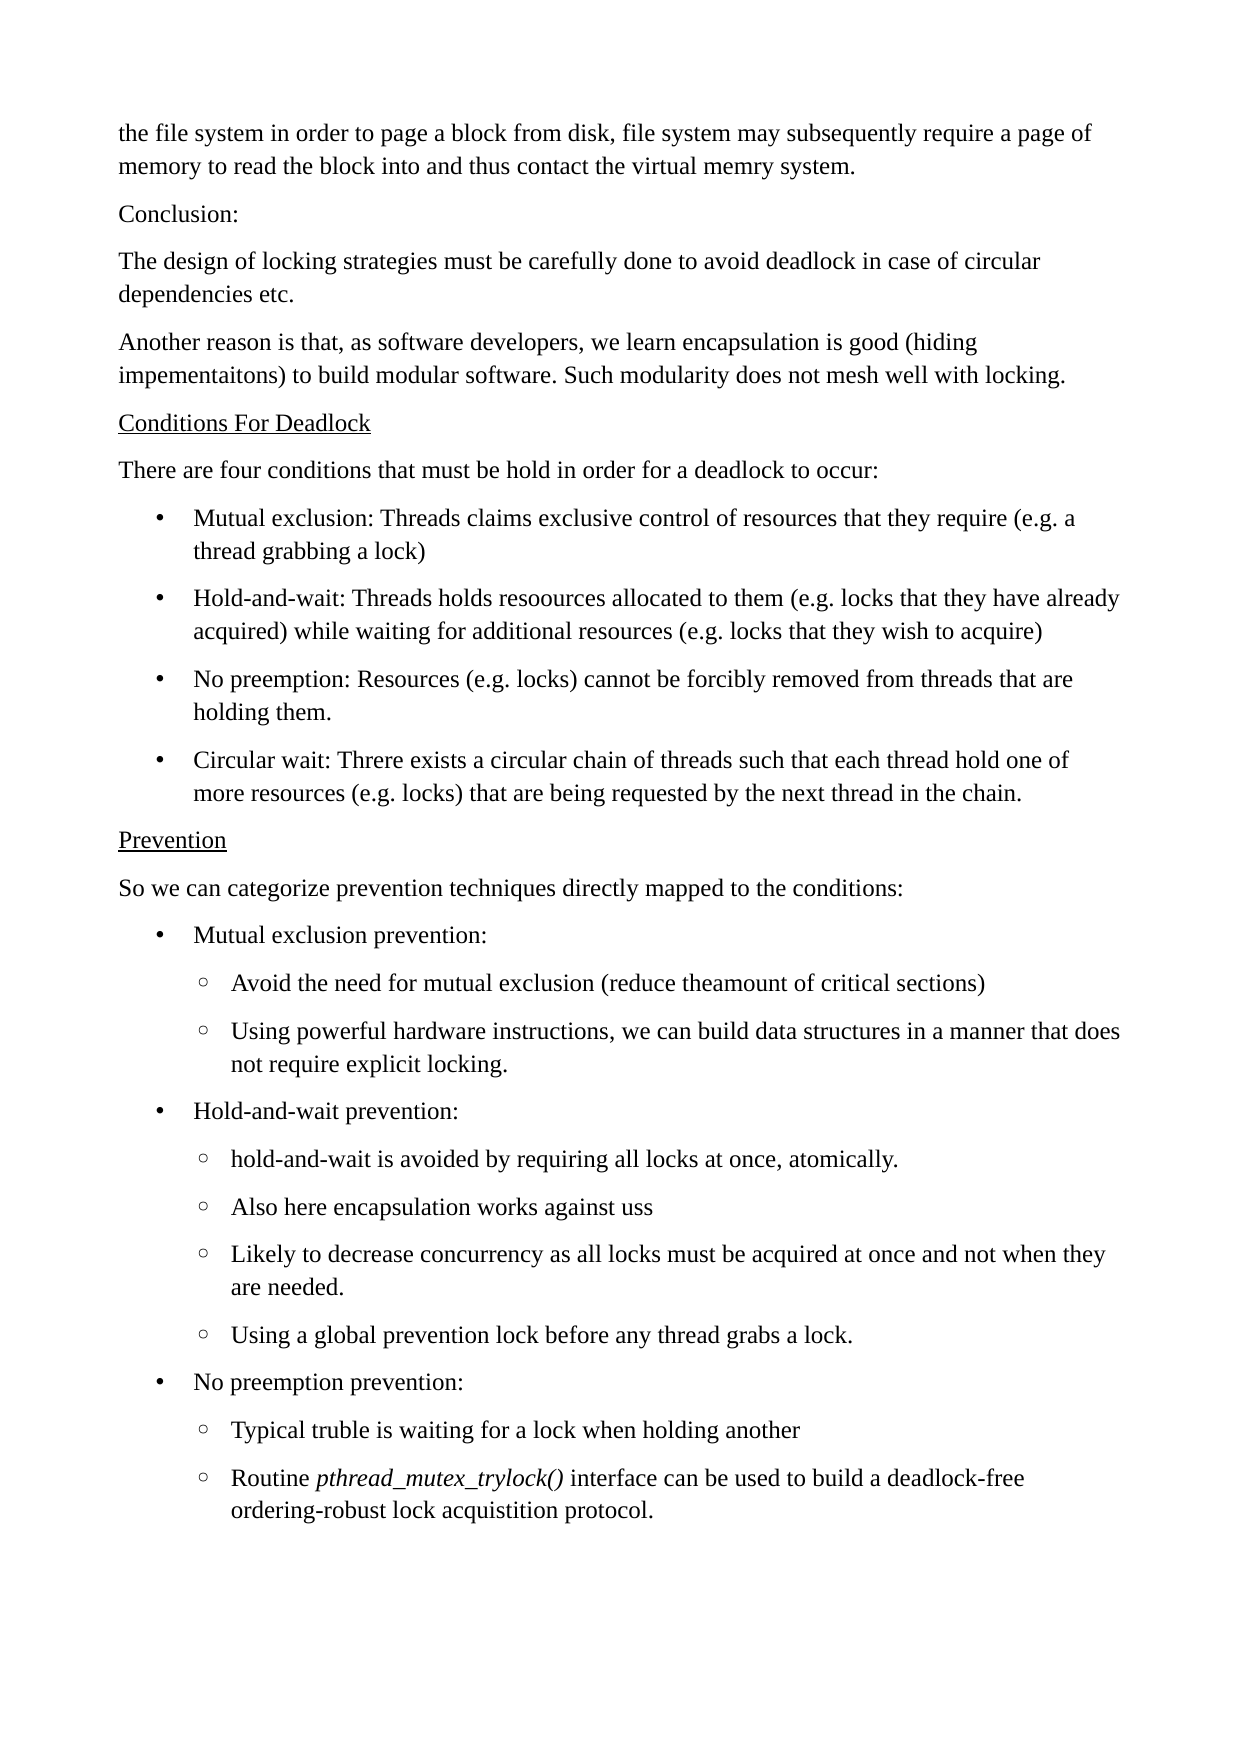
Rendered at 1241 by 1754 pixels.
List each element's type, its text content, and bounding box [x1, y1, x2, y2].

text Conditions For Deadlock [118, 408, 1122, 436]
text So we can categorize prevention techniques directly mapped to the conditions: [118, 873, 1122, 902]
text Conclusion: [118, 199, 1122, 227]
list Hold-and-wait prevention: [156, 1096, 1122, 1125]
list No preemption: Resources (e.g. locks) cannot be forcibly removed from threads that are holding them. [156, 664, 1122, 726]
list Using a global prevention lock before any thread grabs a lock. [193, 1320, 1122, 1348]
list Likely to decrease concurrency as all locks must be acquired at once and not when they are needed. [193, 1239, 1122, 1301]
text the file system in order to page a block from disk, file system may subsequently require a page of memory to read the block into and thus contact the virtual memry system. [118, 118, 1122, 180]
list hold-and-wait is avoided by requiring all locks at once, atomically. [193, 1144, 1122, 1173]
list Typical truble is waiting for a lock when holding another [193, 1415, 1122, 1444]
list Routine pthread_mutex_trylock() interface can be used to build a deadlock-free ordering-robust lock acquistition protocol. [193, 1463, 1122, 1524]
list No preemption prevention: [156, 1367, 1122, 1396]
text There are four conditions that must be hold in order for a deadlock to occur: [118, 455, 1122, 484]
list Using powerful hardware instructions, we can build data structures in a manner that does not require explicit locking. [193, 1016, 1122, 1077]
list Mutual exclusion: Threads claims exclusive control of resources that they require (e.g. a thread grabbing a lock) [156, 503, 1122, 564]
list Also here encapsulation works against uss [193, 1192, 1122, 1220]
text Prevention [118, 825, 1122, 854]
text The design of locking strategies must be carefully done to avoid deadlock in case of circular dependencies etc. [118, 246, 1122, 308]
list Avoid the need for mutual exclusion (reduce theamount of critical sections) [193, 968, 1122, 997]
list Mutual exclusion prevention: [156, 921, 1122, 949]
text Another reason is that, as software developers, we learn encapsulation is good (hiding impementaitons) to build modular software. Such modularity does not mesh well with locking. [118, 327, 1122, 389]
list Hold-and-wait: Threads holds resoources allocated to them (e.g. locks that they have already acquired) while waiting for additional resources (e.g. locks that they wish to acquire) [156, 583, 1122, 645]
list Circular wait: Threre exists a circular chain of threads such that each thread hold one of more resources (e.g. locks) that are being requested by the next thread in the chain. [156, 745, 1122, 806]
